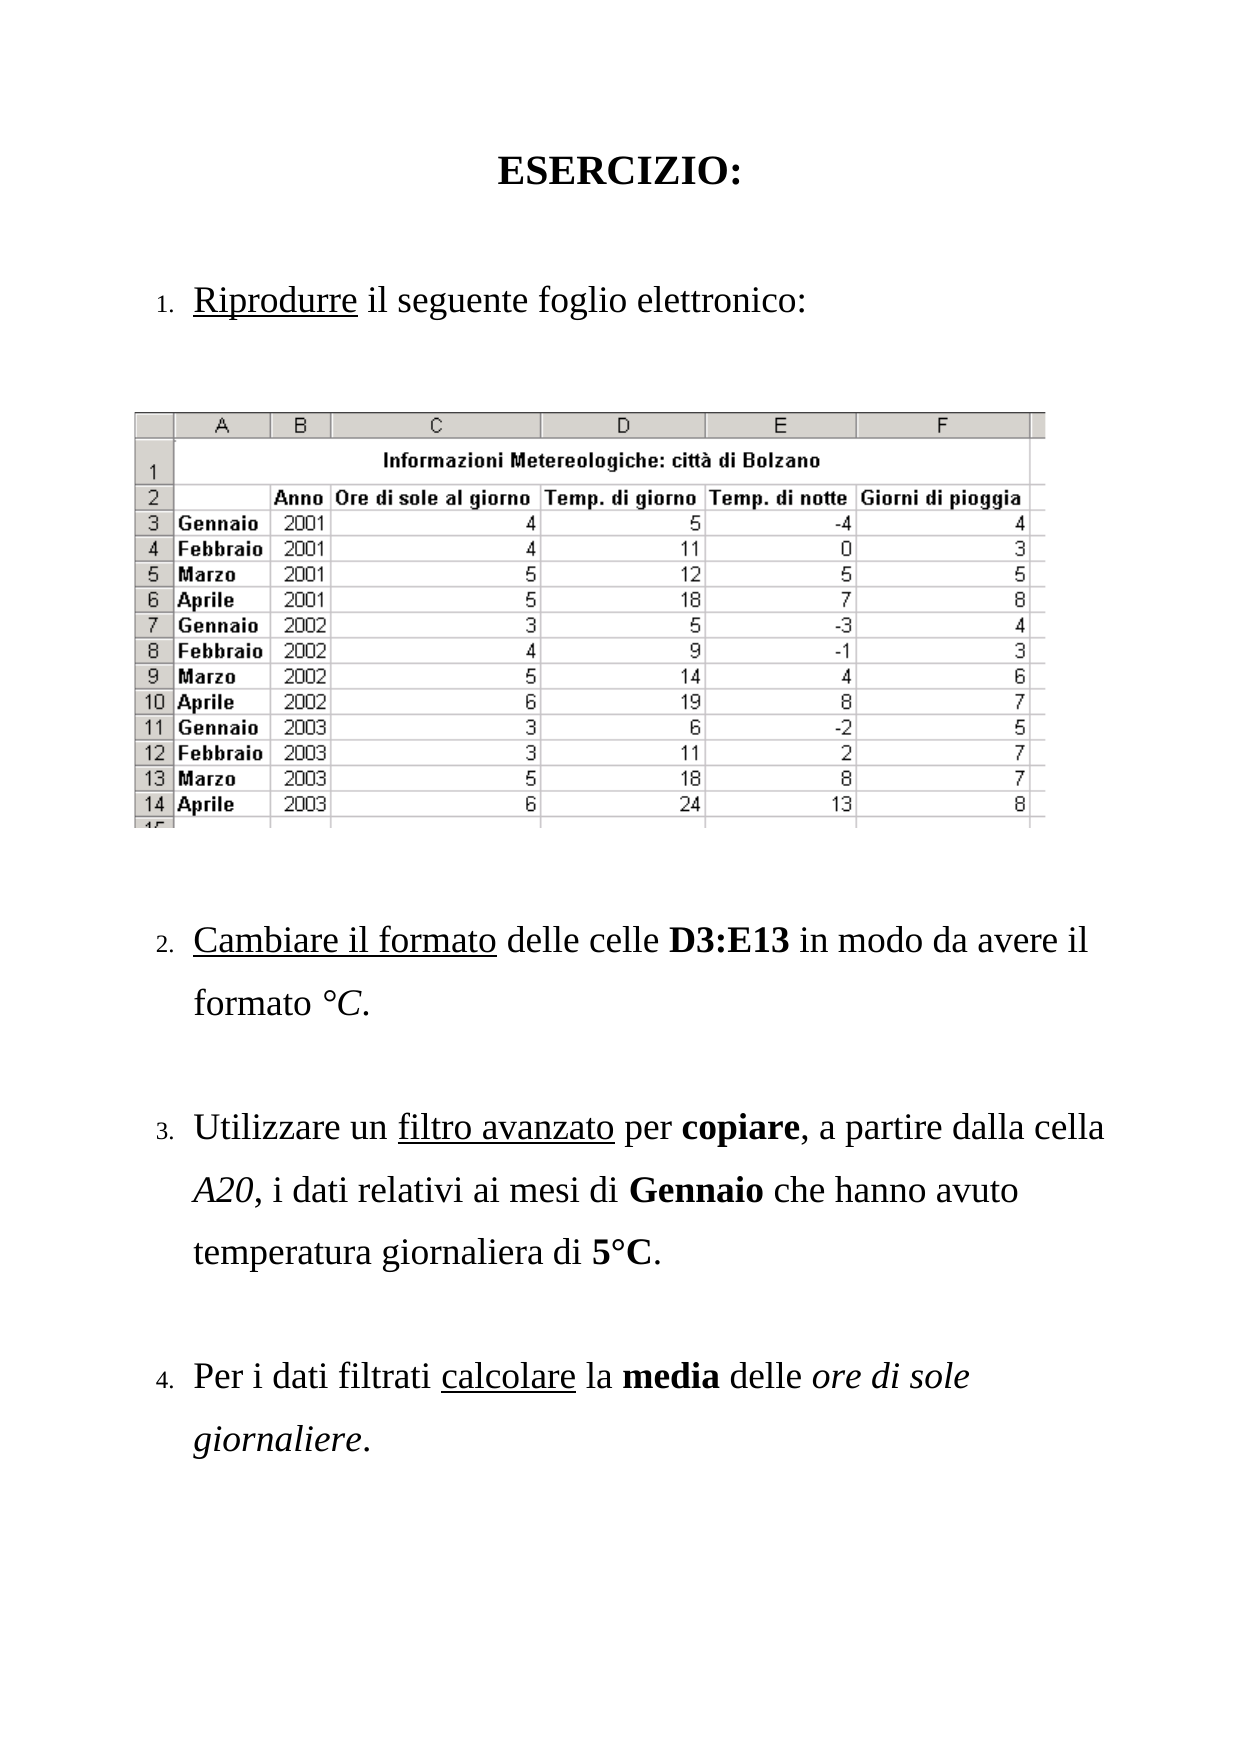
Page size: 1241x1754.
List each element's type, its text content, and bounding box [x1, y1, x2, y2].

text ESERCIZIO: [118, 148, 1122, 194]
list Cambiare il formato delle celle D3:E13 in modo da avere il formato °C. [156, 919, 1122, 1023]
list Utilizzare un filtro avanzato per copiare, a partire dalla cella A20, i dati relativi ai mesi di Gennaio che hanno avuto temperatura giornaliera di 5°C. [156, 1106, 1122, 1272]
list Per i dati filtrati calcolare la media delle ore di sole giornaliere. [156, 1355, 1122, 1459]
list Riprodurre il seguente foglio elettronico: [156, 279, 1122, 321]
